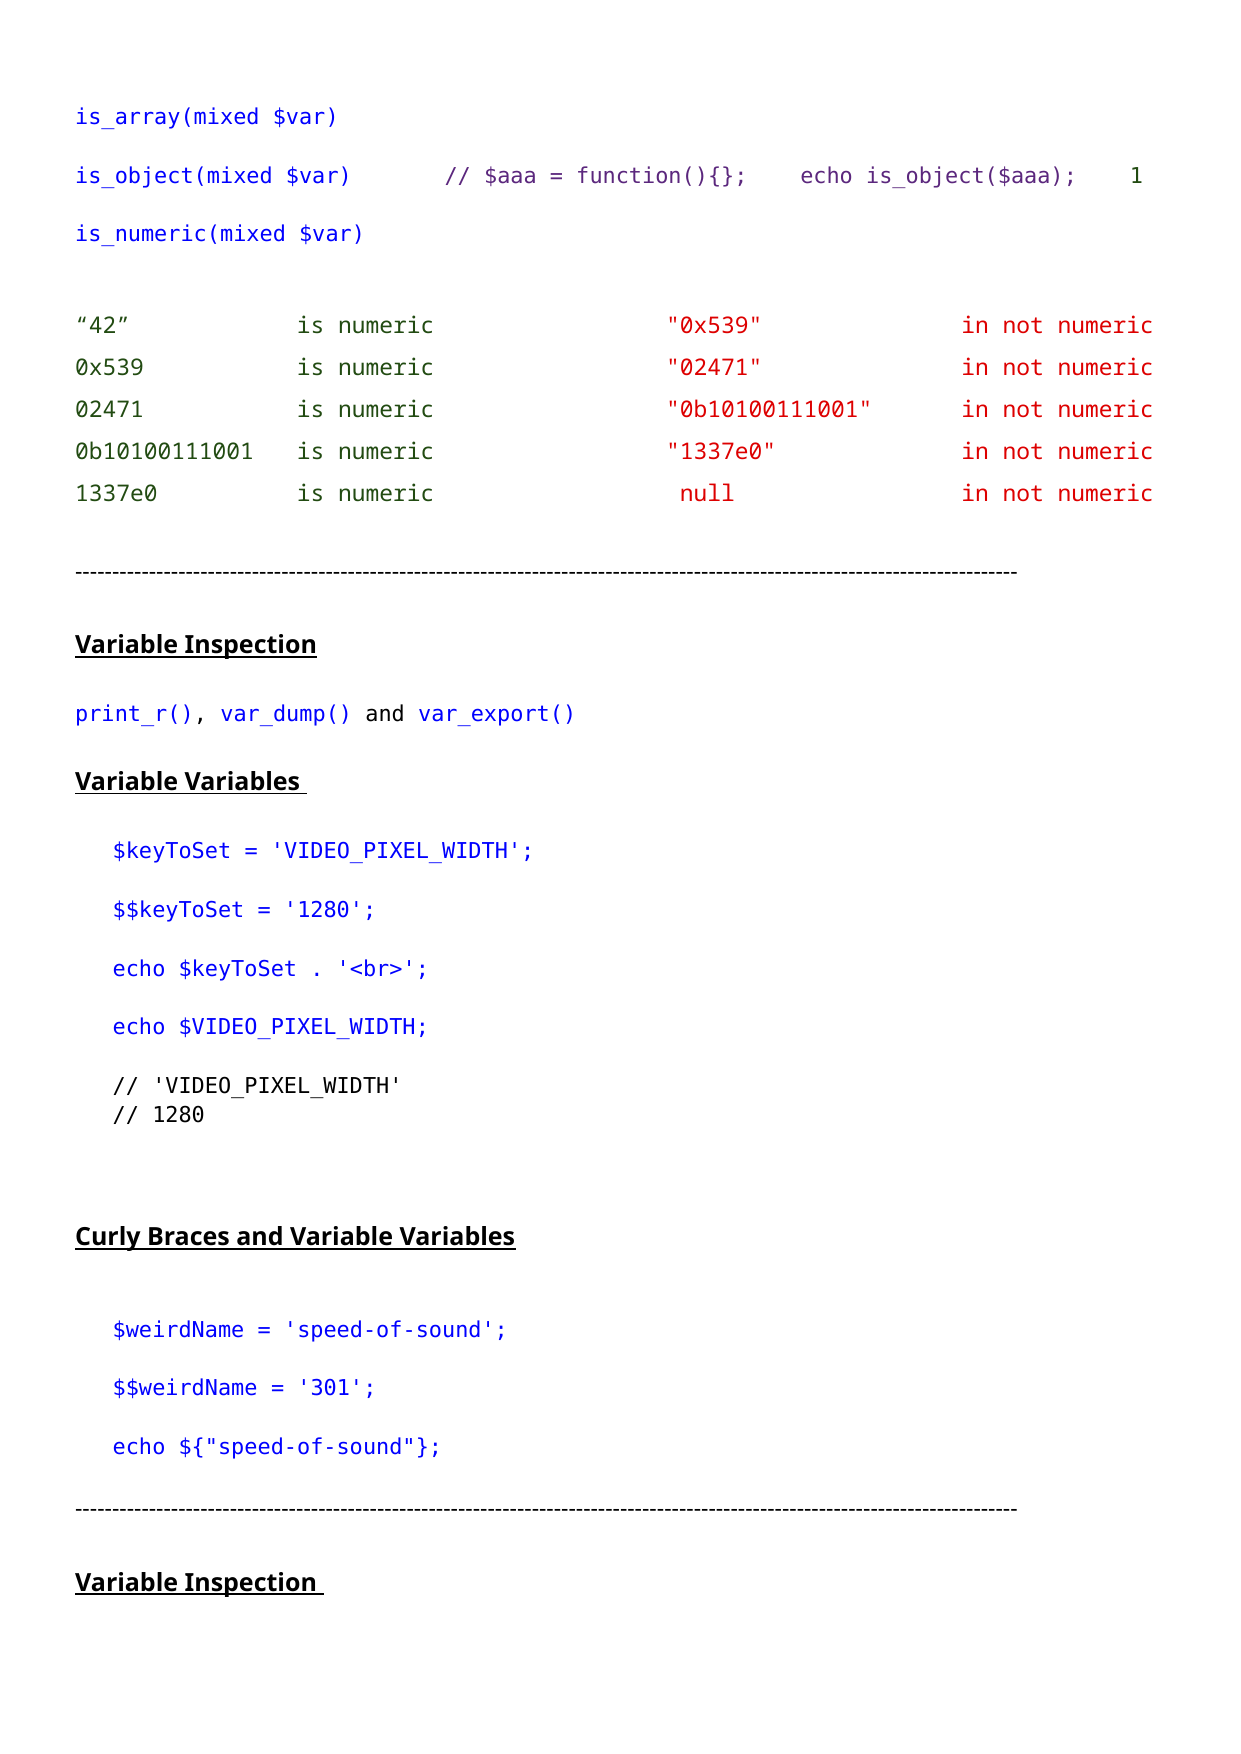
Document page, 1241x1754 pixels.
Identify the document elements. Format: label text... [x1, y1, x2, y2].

text $$keyToSet = '1280'; [112, 868, 1165, 923]
text $weirdName = 'speed-of-sound'; [112, 1317, 1165, 1342]
text -------------------------------------------------------------------------------------------------------------------------------- [75, 555, 1165, 622]
text print_r(), var_dump() and var_export() [75, 702, 1165, 727]
text echo ${"speed-of-sound"}; [112, 1404, 1165, 1489]
text // 1280 [112, 1102, 1165, 1127]
text -------------------------------------------------------------------------------------------------------------------------------- [75, 1492, 1165, 1559]
text Variable Inspection [75, 1564, 1165, 1598]
text 02471 is numeric "0b10100111001" in not numeric [75, 393, 1165, 424]
text is_object(mixed $var) // $aaa = function(){}; echo is_object($aaa); 1 [75, 133, 1165, 188]
text Curly Braces and Variable Variables [75, 1219, 1165, 1253]
text is_numeric(mixed $var) [75, 192, 1165, 247]
text // 'VIDEO_PIXEL_WIDTH' [112, 1073, 1165, 1098]
text 1337e0 is numeric null in not numeric [75, 477, 1165, 508]
text echo $keyToSet . '<br>'; [112, 926, 1165, 981]
text $keyToSet = 'VIDEO_PIXEL_WIDTH'; [112, 838, 1165, 864]
text 0b10100111001 is numeric "1337e0" in not numeric [75, 435, 1165, 466]
text 0x539 is numeric "02471" in not numeric [75, 351, 1165, 382]
text Variable Variables [75, 764, 1165, 834]
text “42” is numeric "0x539" in not numeric [75, 309, 1165, 340]
text Variable Inspection [75, 627, 1165, 697]
text echo $VIDEO_PIXEL_WIDTH; [112, 985, 1165, 1069]
text is_array(mixed $var) [75, 75, 1165, 130]
text $$weirdName = '301'; [112, 1346, 1165, 1401]
